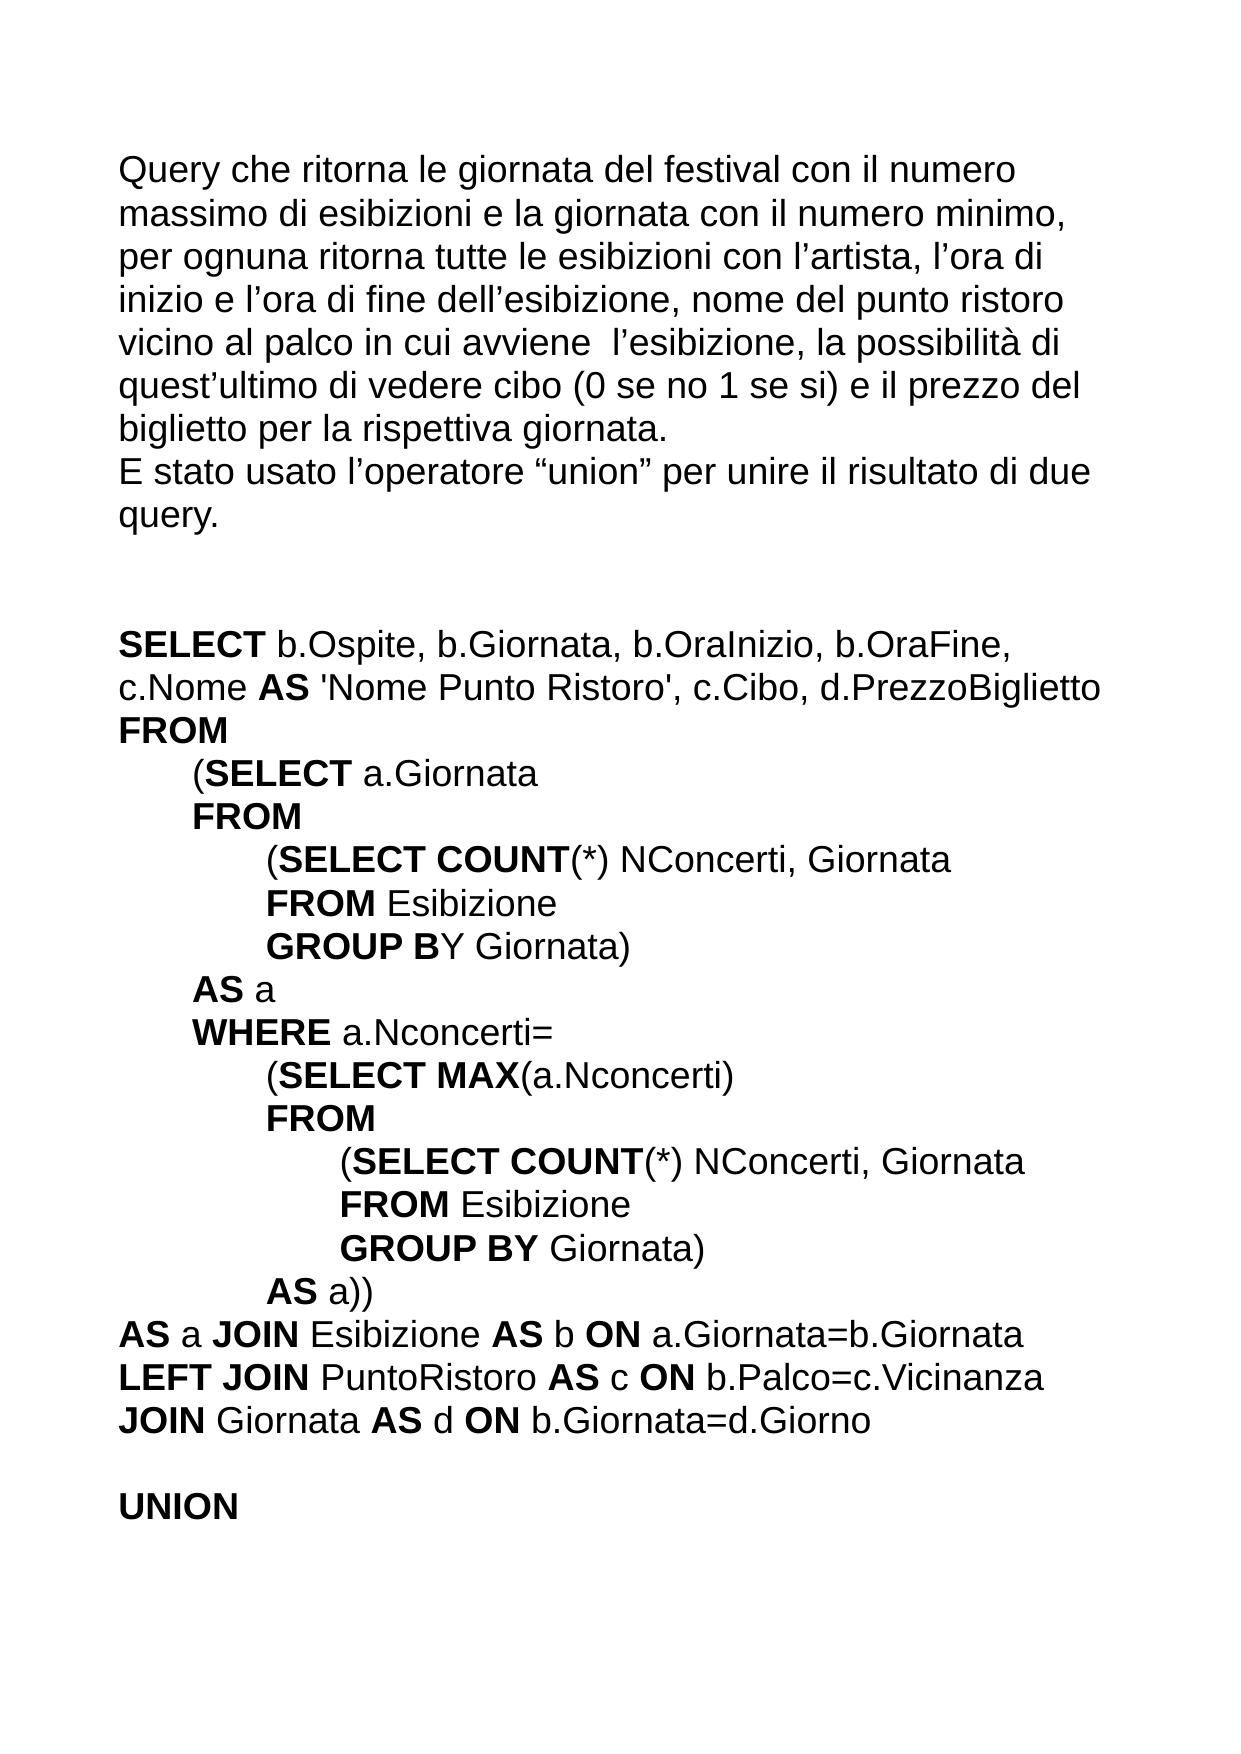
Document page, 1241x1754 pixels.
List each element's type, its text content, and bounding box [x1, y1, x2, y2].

text FROM [118, 708, 1122, 751]
text WHERE a.Nconcerti= [118, 1010, 1122, 1053]
text SELECT b.Ospite, b.Giornata, b.OraInizio, b.OraFine, c.Nome AS 'Nome Punto Ristoro', c.Cibo, d.PrezzoBiglietto [118, 622, 1122, 708]
text (SELECT a.Giornata [118, 751, 1122, 794]
text (SELECT COUNT(*) NConcerti, Giornata [118, 1139, 1122, 1183]
text Query che ritorna le giornata del festival con il numero massimo di esibizioni e la giornata con il numero minimo, per ognuna ritorna tutte le esibizioni con l’artista, l’ora di inizio e l’ora di fine dell’esibizione, nome del punto ristoro vicino al palco in cui avviene l’esibizione, la possibilità di quest’ultimo di vedere cibo (0 se no 1 se si) e il prezzo del biglietto per la rispettiva giornata. [118, 148, 1122, 449]
text FROM [118, 1096, 1122, 1139]
text LEFT JOIN PuntoRistoro AS c ON b.Palco=c.Vicinanza JOIN Giornata AS d ON b.Giornata=d.Giorno [118, 1355, 1122, 1441]
text (SELECT MAX(a.Nconcerti) [118, 1053, 1122, 1096]
text GROUP BY Giornata) [118, 1226, 1122, 1269]
text AS a)) [118, 1269, 1122, 1312]
text AS a [118, 967, 1122, 1010]
text FROM [118, 794, 1122, 838]
text FROM Esibizione [118, 1183, 1122, 1226]
text UNION [118, 1484, 1122, 1528]
text FROM Esibizione [118, 881, 1122, 924]
text AS a JOIN Esibizione AS b ON a.Giornata=b.Giornata [118, 1312, 1122, 1355]
text E stato usato l’operatore “union” per unire il risultato di due query. [118, 449, 1122, 536]
text (SELECT COUNT(*) NConcerti, Giornata [118, 838, 1122, 881]
text GROUP BY Giornata) [118, 924, 1122, 967]
